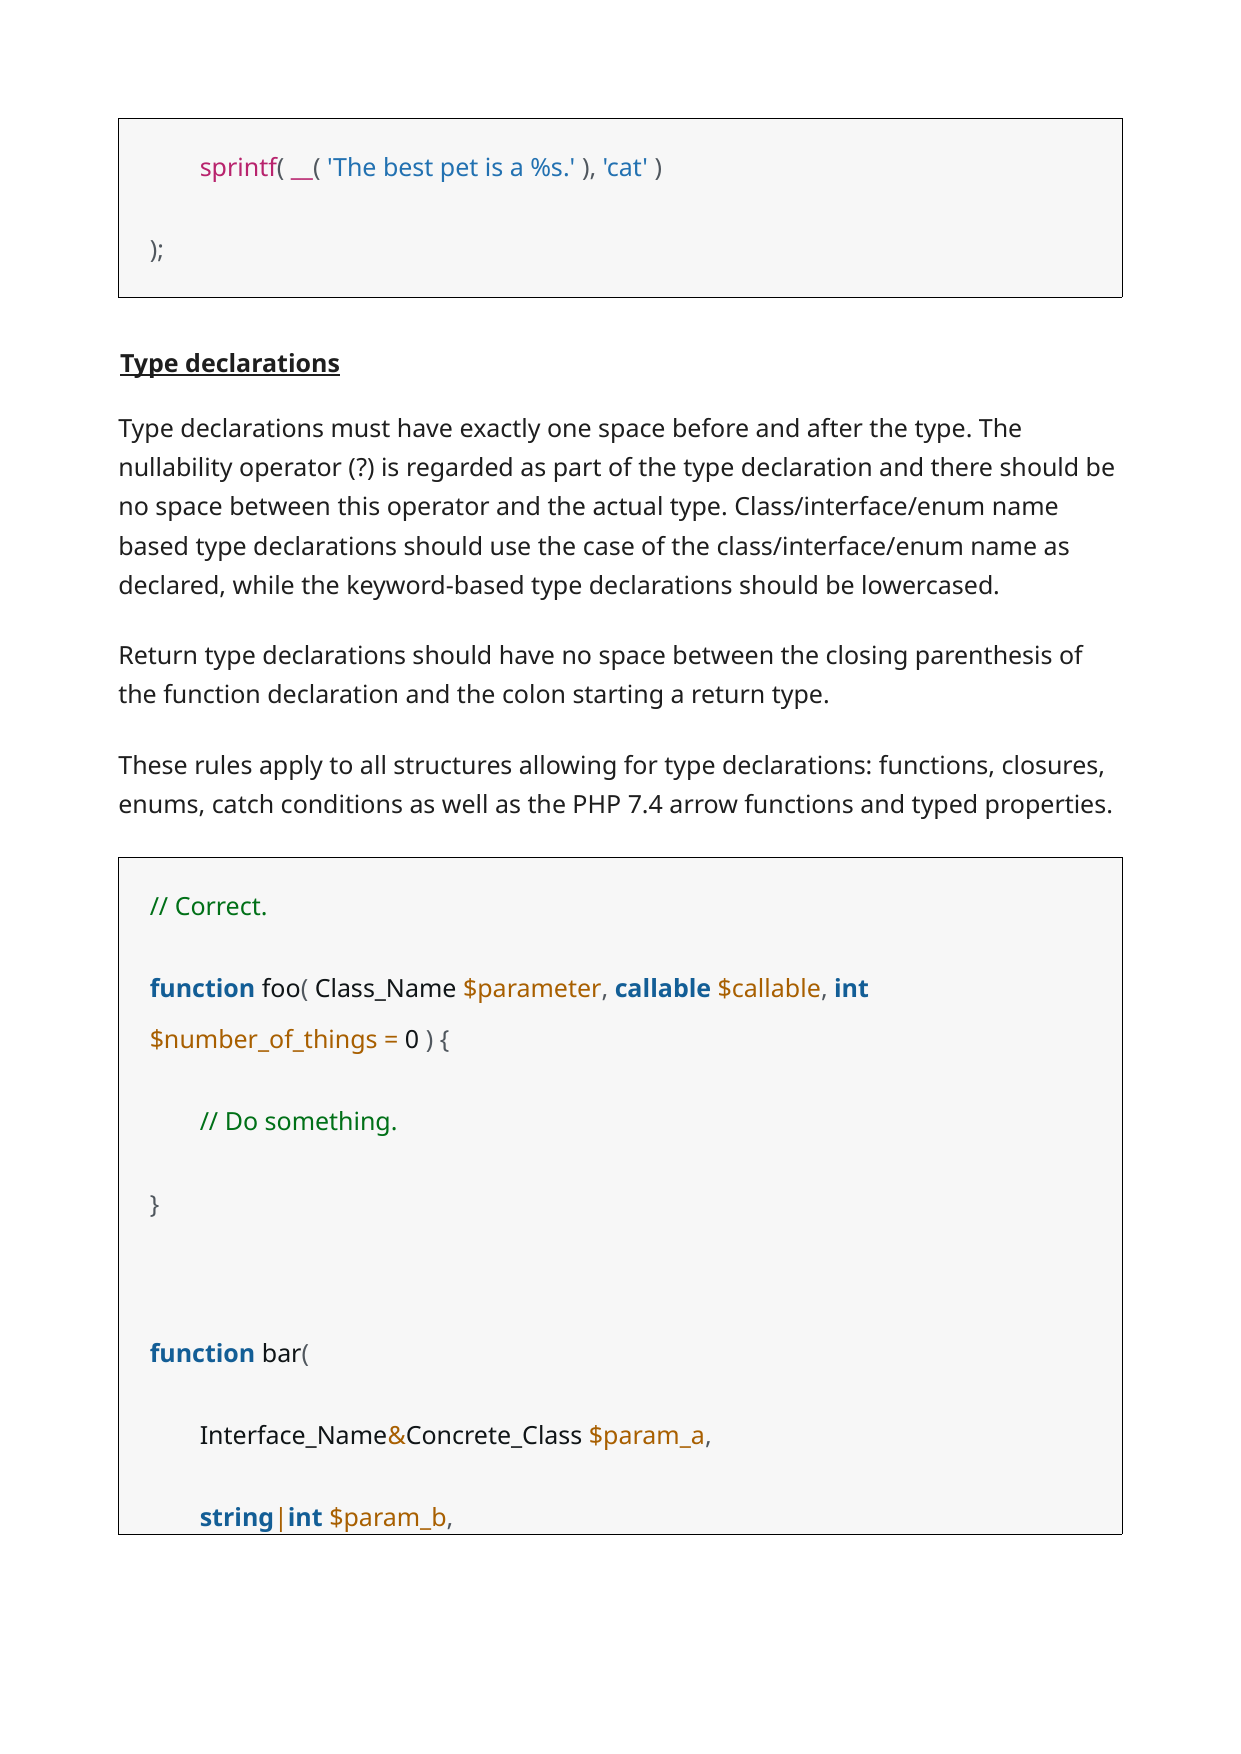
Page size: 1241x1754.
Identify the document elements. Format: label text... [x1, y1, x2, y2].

text function foo( Class_Name $parameter, callable $callable, int $number_of_things = 0 ) { [119, 939, 1122, 1056]
text Type declarations must have exactly one space before and after the type. The nullability operator (?) is regarded as part of the type declaration and there should be no space between this operator and the actual type. Class/interface/enum name based type declarations should use the case of the class/interface/enum name as declared, while the keyword-based type declarations should be lowercased. [118, 411, 1122, 601]
text function bar( [119, 1304, 1122, 1369]
text Return type declarations should have no space between the closing parenthesis of the function declaration and the colon starting a return type. [118, 638, 1122, 711]
text // Correct. [119, 858, 1122, 922]
text } [119, 1155, 1122, 1220]
text These rules apply to all structures allowing for type declarations: functions, closures, enums, catch conditions as well as the PHP 7.4 arrow functions and typed properties. [118, 747, 1122, 821]
text // Do something. [119, 1073, 1122, 1138]
text sprintf( __( 'The best pet is a %s.' ), 'cat' ) [119, 119, 1122, 183]
text string|int $param_b, [119, 1468, 1122, 1534]
text ); [119, 200, 1122, 297]
subtitle Type declarations [118, 345, 1122, 379]
text Interface_Name&Concrete_Class $param_a, [119, 1386, 1122, 1452]
